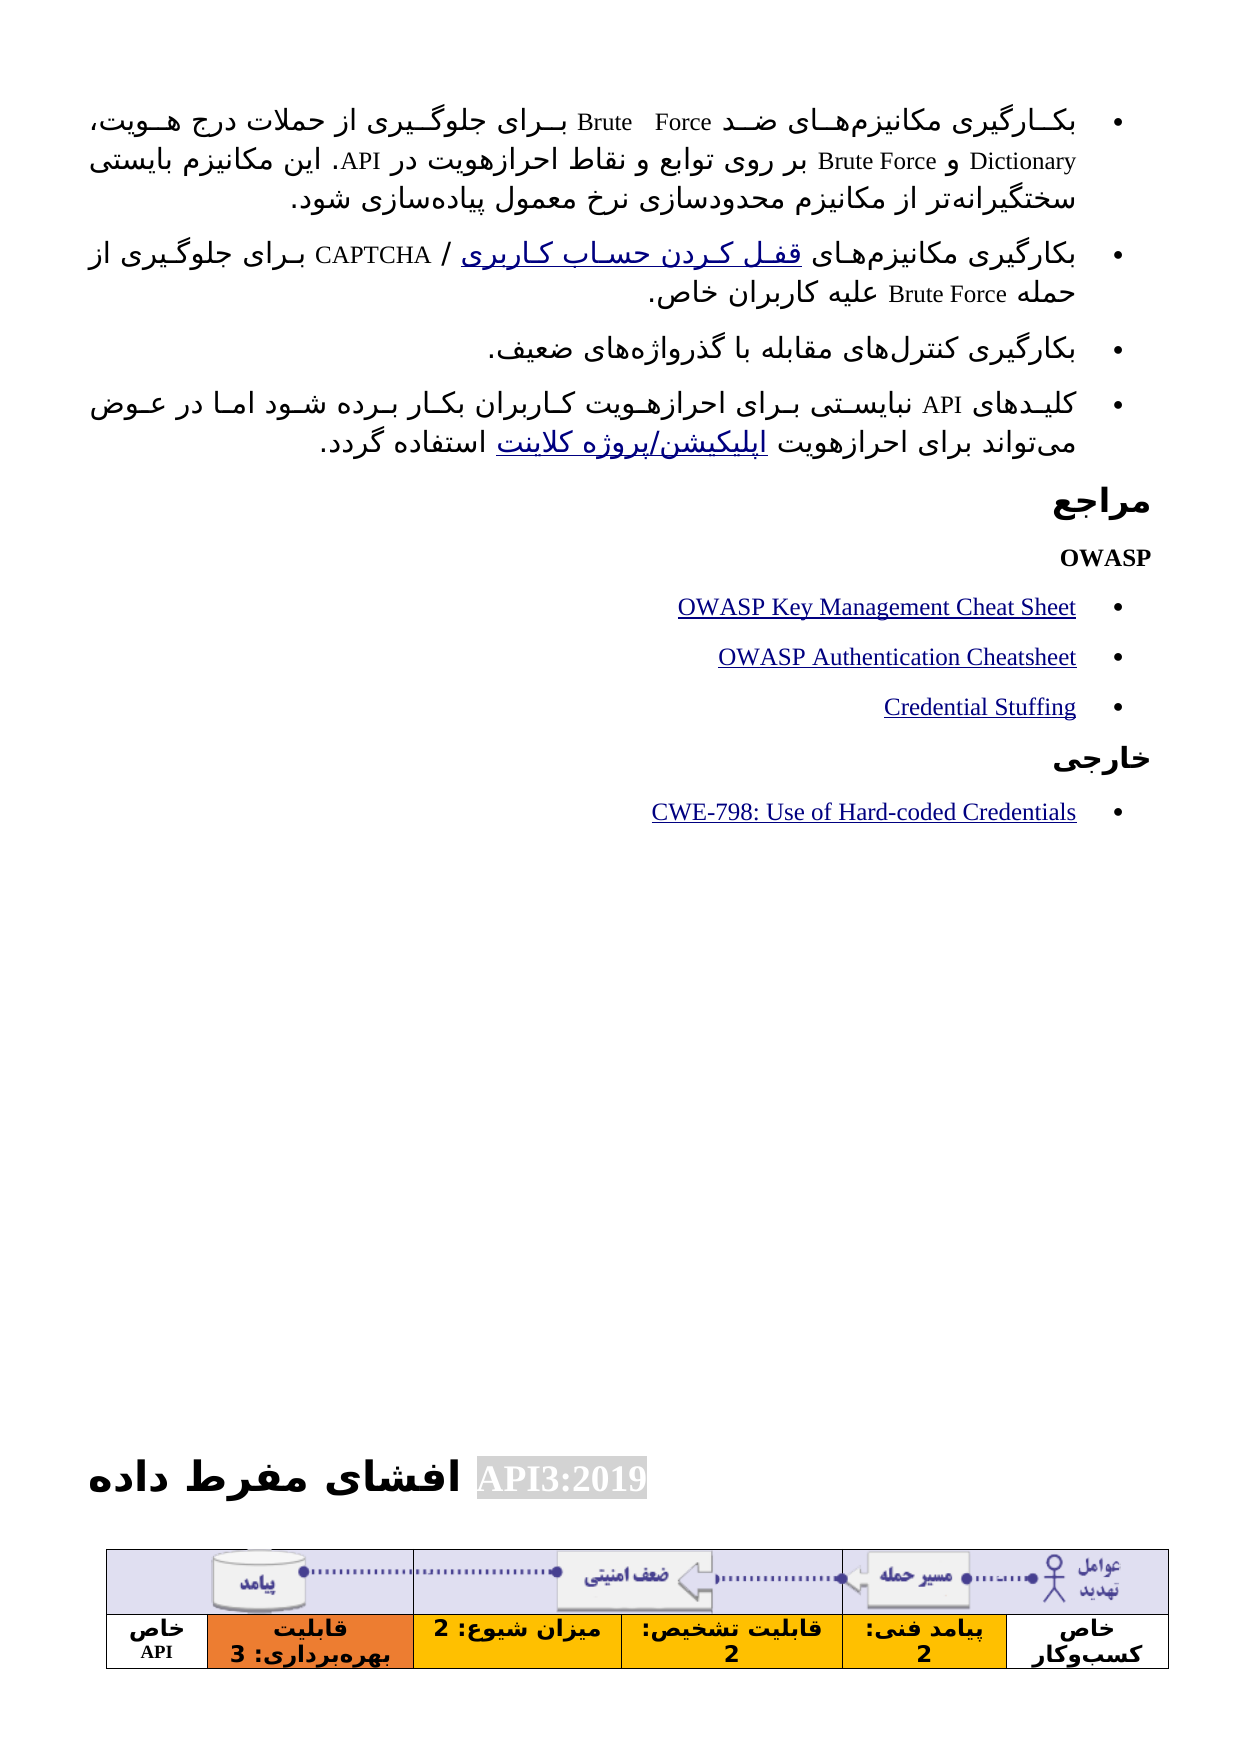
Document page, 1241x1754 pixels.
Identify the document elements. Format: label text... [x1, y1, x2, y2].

text OWASP [89, 543, 1152, 571]
list کلیدهای API نبایستی برای احرازهویت کاربران بکار برده شود اما در عوض می‌تواند برای احرازهویت اپلیکیشن/پروژه کلاینت استفاده گردد. [89, 387, 1114, 460]
table_cell خاص API [107, 1615, 207, 1668]
table_header [843, 1550, 1168, 1614]
table_header [272, 1550, 413, 1614]
table_cell میزان شیوع: 2 [414, 1615, 621, 1668]
table_header [414, 1550, 621, 1614]
list بکارگیری کنترل‌های مقابله با گذرواژه‌های ضعیف. [89, 331, 1114, 365]
list بکارگیری مکانیزم‌های ضد Brute Force برای جلوگیری از حملات درج هویت، Dictionary و Brute Force بر روی توابع و نقاط احرازهویت در API. این مکانیزم بایستی سختگیرانه‌تر از مکانیزم محدودسازی نرخ معمول ‌پیاده‌سازی شود. [89, 103, 1114, 215]
text خارجی [89, 741, 1152, 775]
list CWE-798: Use of Hard-coded Credentials [89, 797, 1114, 826]
table_cell قابلیت بهره‌برداری: 3 [208, 1615, 413, 1668]
table_header [107, 1550, 247, 1614]
list OWASP Key Management Cheat Sheet [89, 592, 1114, 621]
list OWASP Authentication Cheatsheet [89, 642, 1114, 671]
table_cell خاص کسب‌و‌کار [1007, 1615, 1168, 1668]
table_header [681, 1550, 842, 1614]
list Credential Stuffing [89, 692, 1114, 720]
table_cell قابلیت تشخیص: 2 [622, 1615, 842, 1668]
table_header [843, 1550, 868, 1574]
subtitle API3:2019 افشای مفرط داده [89, 1453, 1152, 1501]
text مراجع [89, 481, 1152, 520]
table_cell پیامد فنی: 2 [843, 1615, 1006, 1668]
list بکارگیری مکانیزم‌های قفل کردن حساب کاربری / ‌CAPTCHA برای جلوگیری از حمله Brute Force علیه کاربران خاص. [89, 237, 1114, 309]
